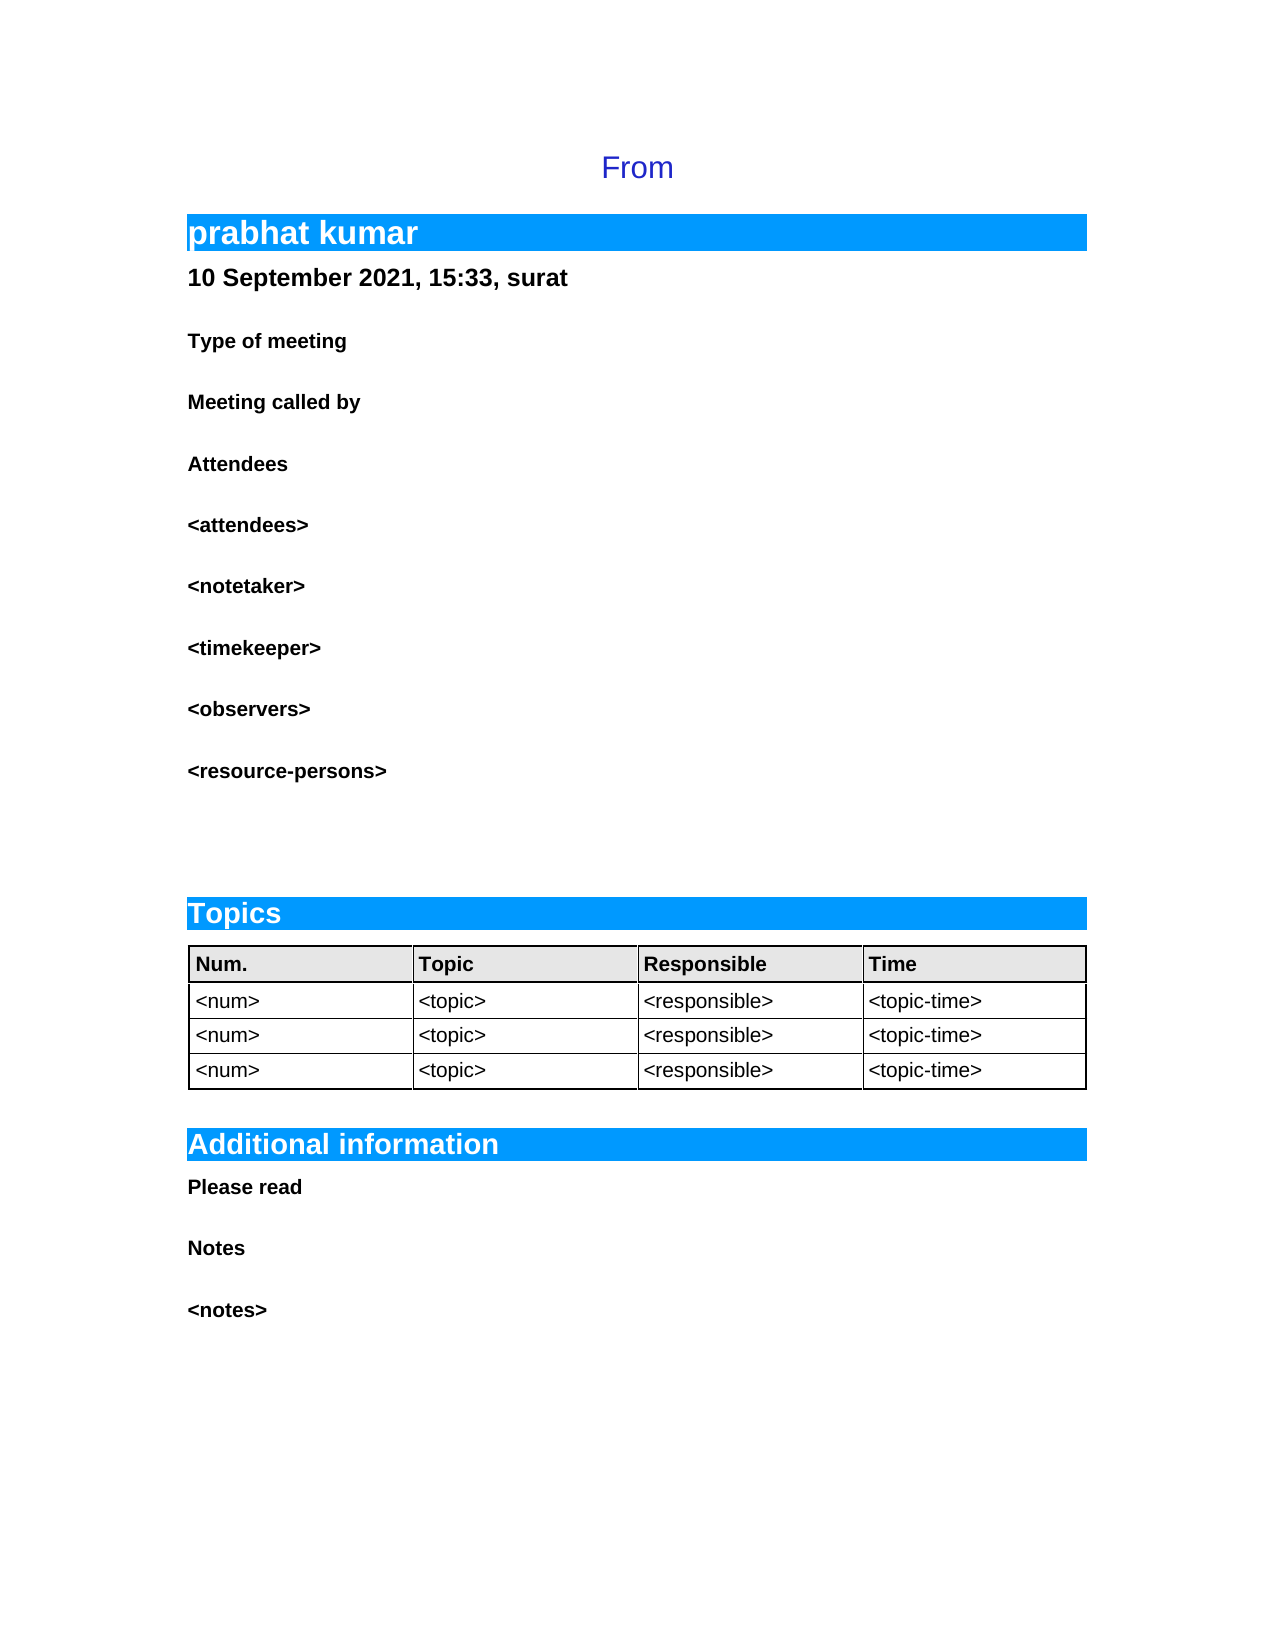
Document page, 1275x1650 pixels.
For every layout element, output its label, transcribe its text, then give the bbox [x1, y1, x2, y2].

table_cell <Please read> [188, 1199, 1087, 1237]
table_cell [188, 598, 1087, 637]
table_cell <topic> [414, 984, 637, 1018]
table_header Please read [188, 1176, 1087, 1199]
table_cell <topic-time> [864, 1019, 1085, 1053]
table_cell <num> [190, 1054, 412, 1088]
table_cell <responsible> [639, 1054, 862, 1088]
table_cell <Meeting called by> [188, 414, 1087, 452]
title Topics [187, 897, 1087, 930]
table_header Topic [414, 947, 637, 981]
table_cell [188, 660, 1087, 698]
table_header Time [864, 947, 1085, 981]
title prabhat kumar [187, 214, 1087, 251]
table_header Type of meeting [188, 329, 1087, 352]
table_cell [188, 537, 1087, 575]
table_header Responsible [639, 947, 862, 981]
table_cell <attendees> [188, 514, 1087, 537]
table_cell [188, 1322, 1087, 1360]
table_cell <Notes> [188, 1260, 1087, 1298]
table_cell <observers> [188, 698, 1087, 721]
table_cell Attendees [188, 452, 1087, 475]
table_cell <num> [190, 1019, 412, 1053]
table_cell <timekeeper> [188, 637, 1087, 660]
table_cell [188, 783, 1087, 821]
table_cell <topic> [414, 1054, 637, 1088]
table_header Num. [190, 947, 412, 981]
table_cell [188, 721, 1087, 759]
table_cell <num> [190, 984, 412, 1018]
table_cell <resource-persons> [188, 760, 1087, 783]
table_cell Notes [188, 1237, 1087, 1260]
table_cell <responsible> [639, 984, 862, 1018]
text 10 September 2021, 15:33, surat [187, 263, 1087, 291]
title Additional information [187, 1128, 1087, 1161]
table_cell <topic-time> [864, 1054, 1085, 1088]
table_cell <Attendees> [188, 475, 1087, 514]
table_cell <topic-time> [864, 984, 1085, 1018]
table_cell <responsible> [639, 1019, 862, 1053]
table_cell Meeting called by [188, 391, 1087, 414]
table_cell <notes> [188, 1299, 1087, 1322]
table_cell <Type of meeting> [188, 353, 1087, 391]
table_cell <topic> [414, 1019, 637, 1053]
table_cell <notetaker> [188, 575, 1087, 598]
